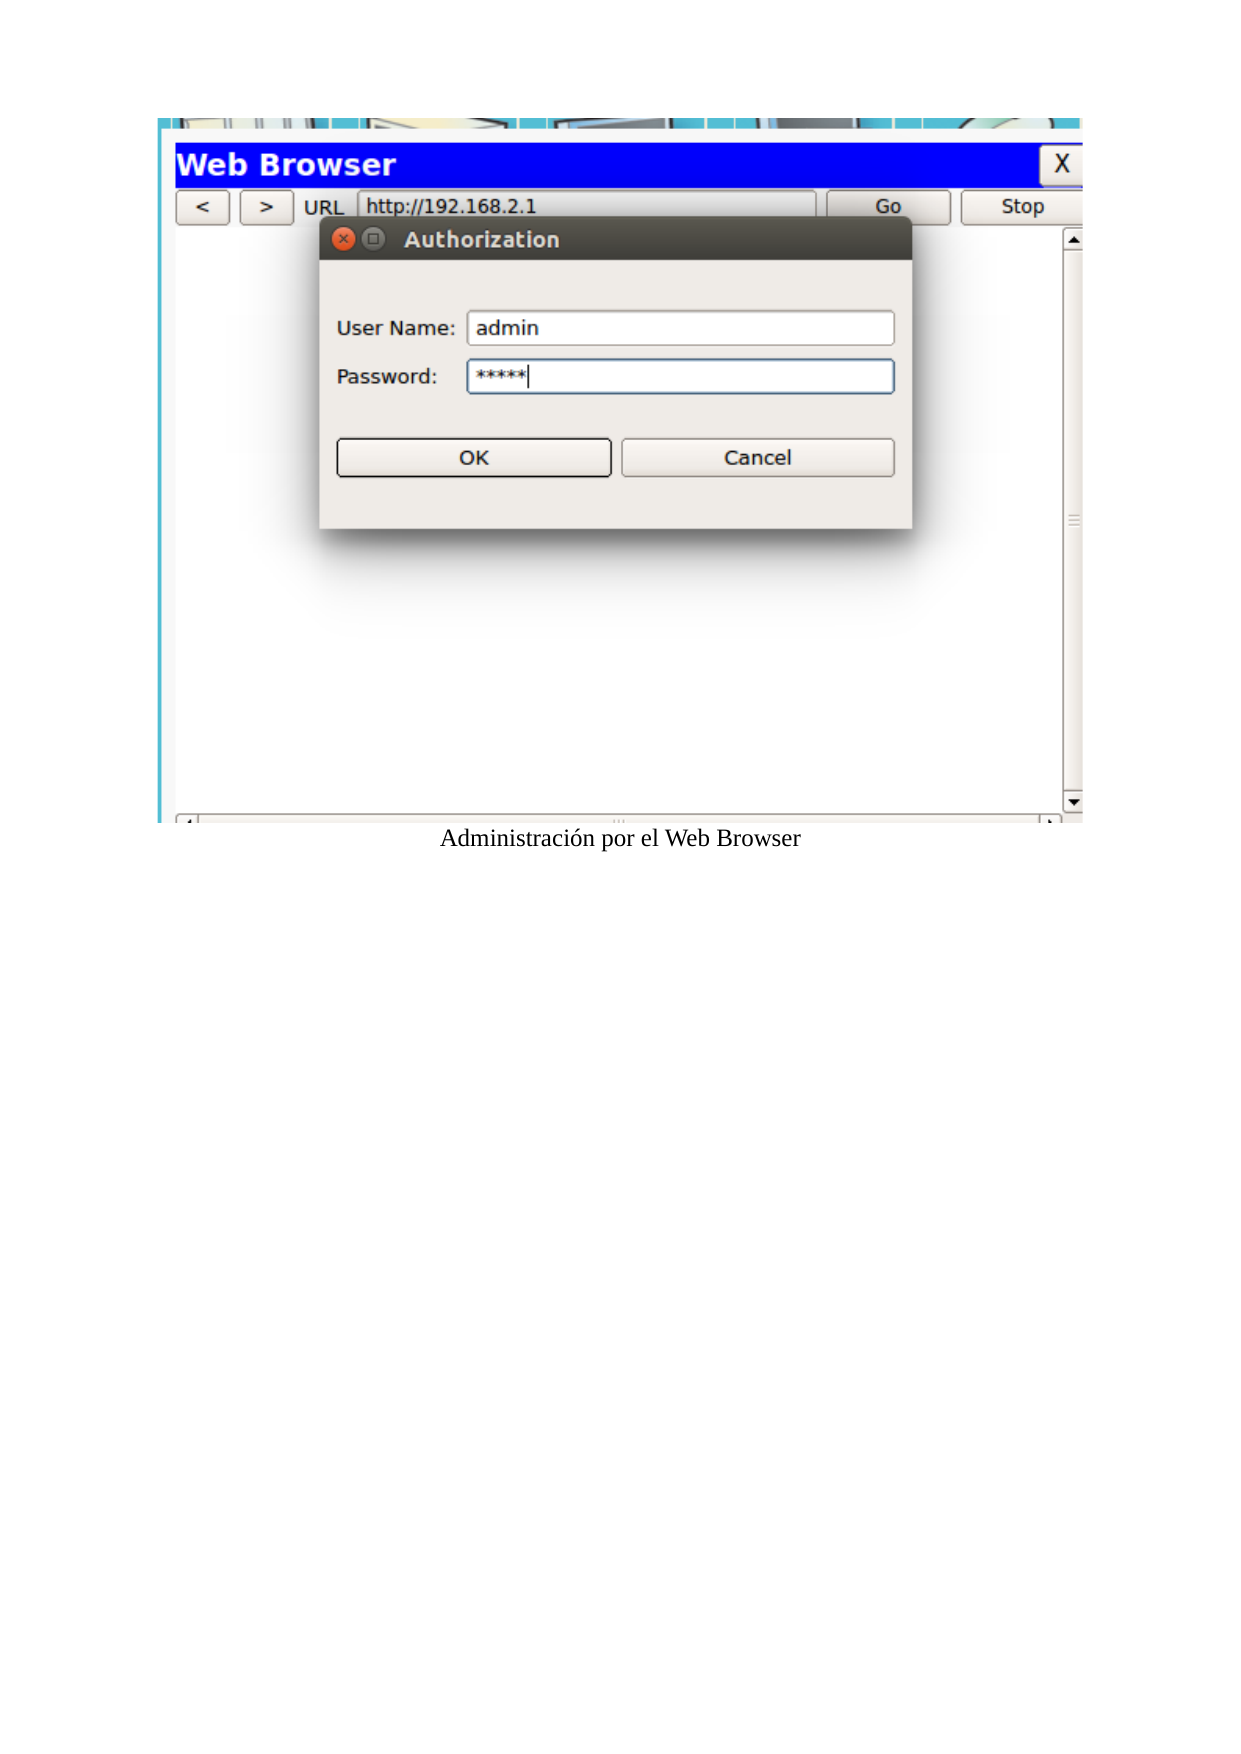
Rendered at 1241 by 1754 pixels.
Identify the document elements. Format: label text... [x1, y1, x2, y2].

list Administración por el Web Browser [118, 118, 1122, 852]
picture [157, 118, 1083, 823]
